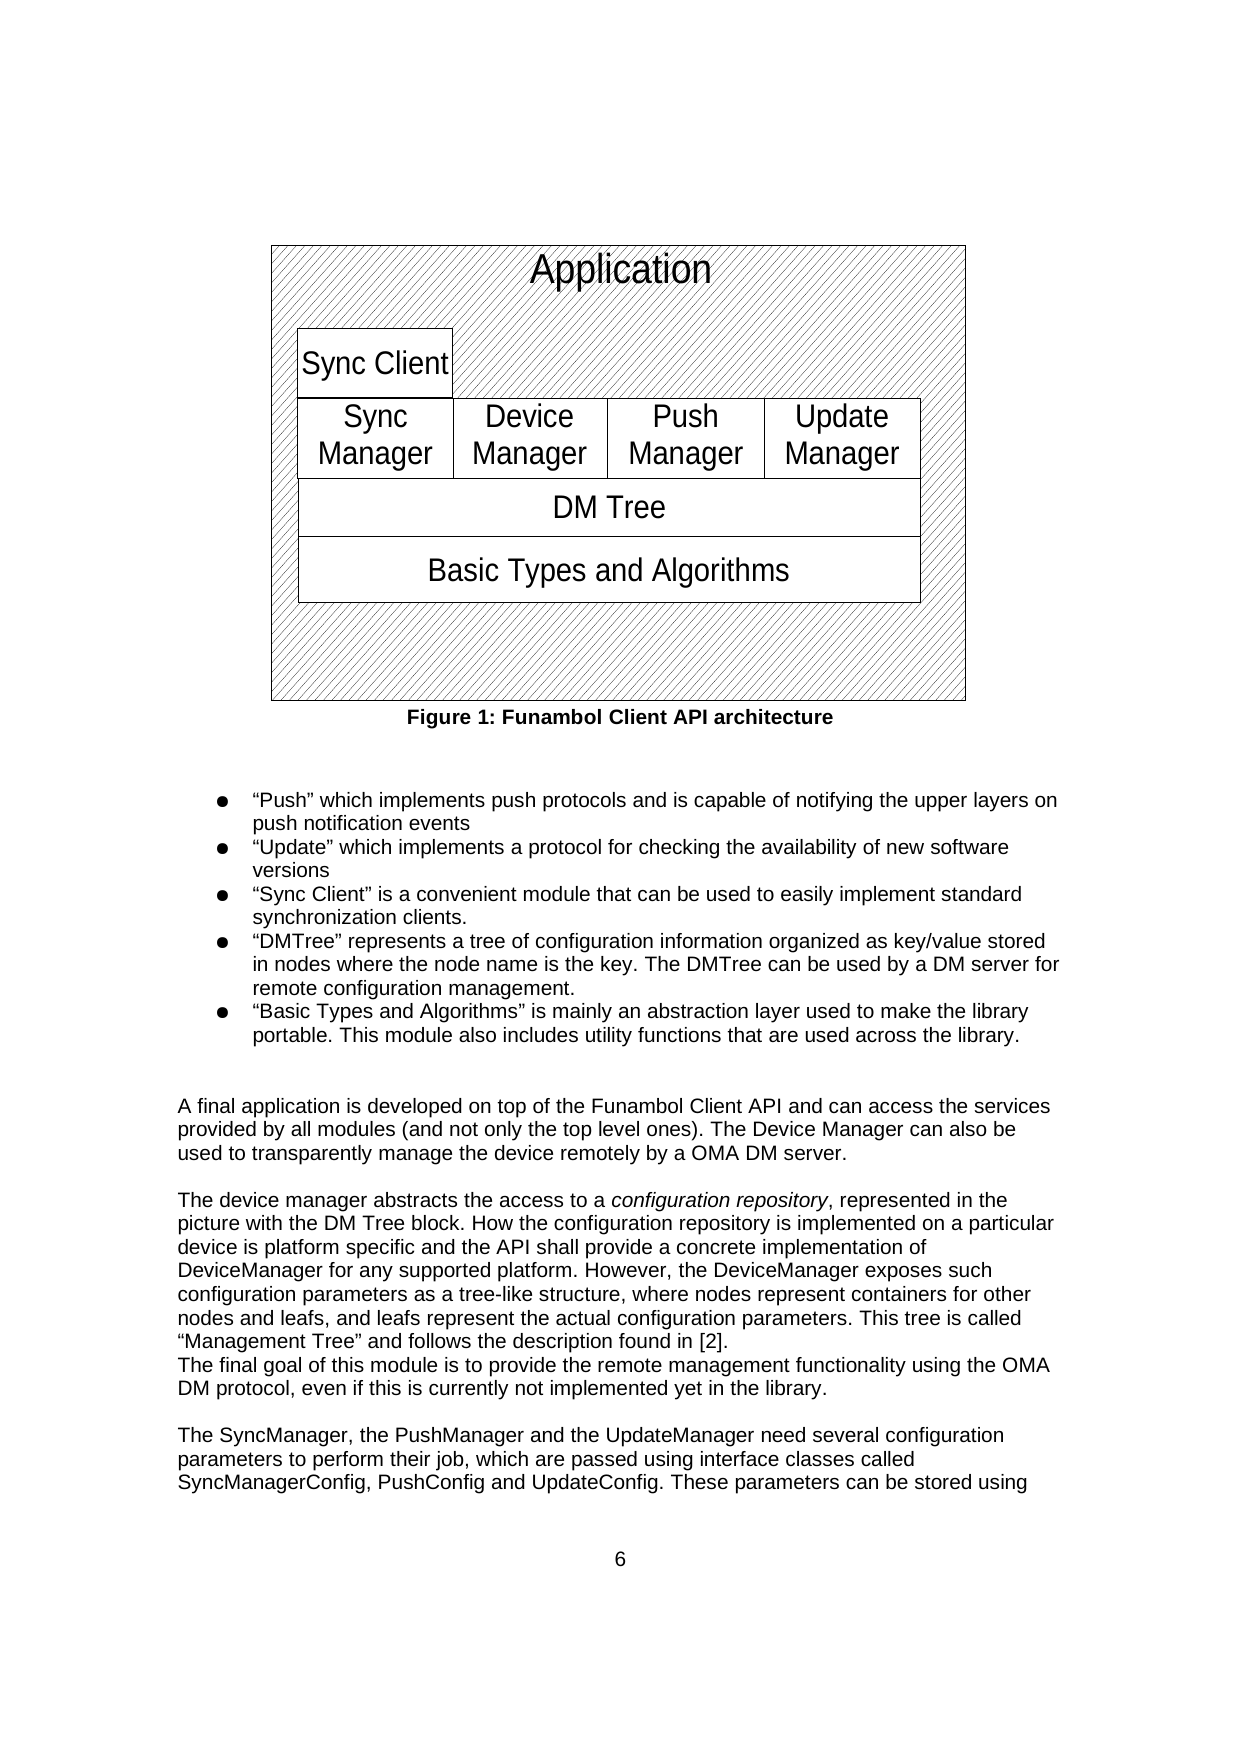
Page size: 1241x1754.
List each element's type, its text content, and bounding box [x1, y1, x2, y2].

text The device manager abstracts the access to a configuration repository, represented in the picture with the DM Tree block. How the configuration repository is implemented on a particular device is platform specific and the API shall provide a concrete implementation of DeviceManager for any supported platform. However, the DeviceManager exposes such configuration parameters as a tree-like structure, where nodes represent containers for other nodes and leafs, and leafs represent the actual configuration parameters. This tree is called “Management Tree” and follows the description found in [2]. [177, 1188, 1063, 1353]
list “Push” which implements push protocols and is capable of notifying the upper layers on push notification events [215, 177, 1063, 835]
text The final goal of this module is to provide the remote management functionality using the OMA DM protocol, even if this is currently not implemented yet in the library. [177, 1353, 1063, 1400]
subtitle [246, 177, 994, 202]
list “Basic Types and Algorithms” is mainly an abstraction layer used to make the library portable. This module also includes utility functions that are used across the library. [215, 1000, 1063, 1047]
text The SyncManager, the PushManager and the UpdateManager need several configuration parameters to perform their job, which are passed using interface classes called SyncManagerConfig, PushConfig and UpdateConfig. These parameters can be stored using [177, 1424, 1063, 1494]
list “Update” which implements a protocol for checking the availability of new software versions [215, 835, 1063, 882]
list “DMTree” represents a tree of configuration information organized as key/value stored in nodes where the node name is the key. The DMTree can be used by a DM server for remote configuration management. [215, 929, 1063, 1000]
subtitle [246, 729, 994, 759]
list “Sync Client” is a convenient module that can be used to easily implement standard synchronization clients. [215, 882, 1063, 929]
text A final application is developed on top of the Funambol Client API and can access the services provided by all modules (and not only the top level ones). The Device Manager can also be used to transparently manage the device remotely by a OMA DM server. [177, 1094, 1063, 1165]
text Figure 1: Funambol Client API architecture [246, 202, 994, 729]
